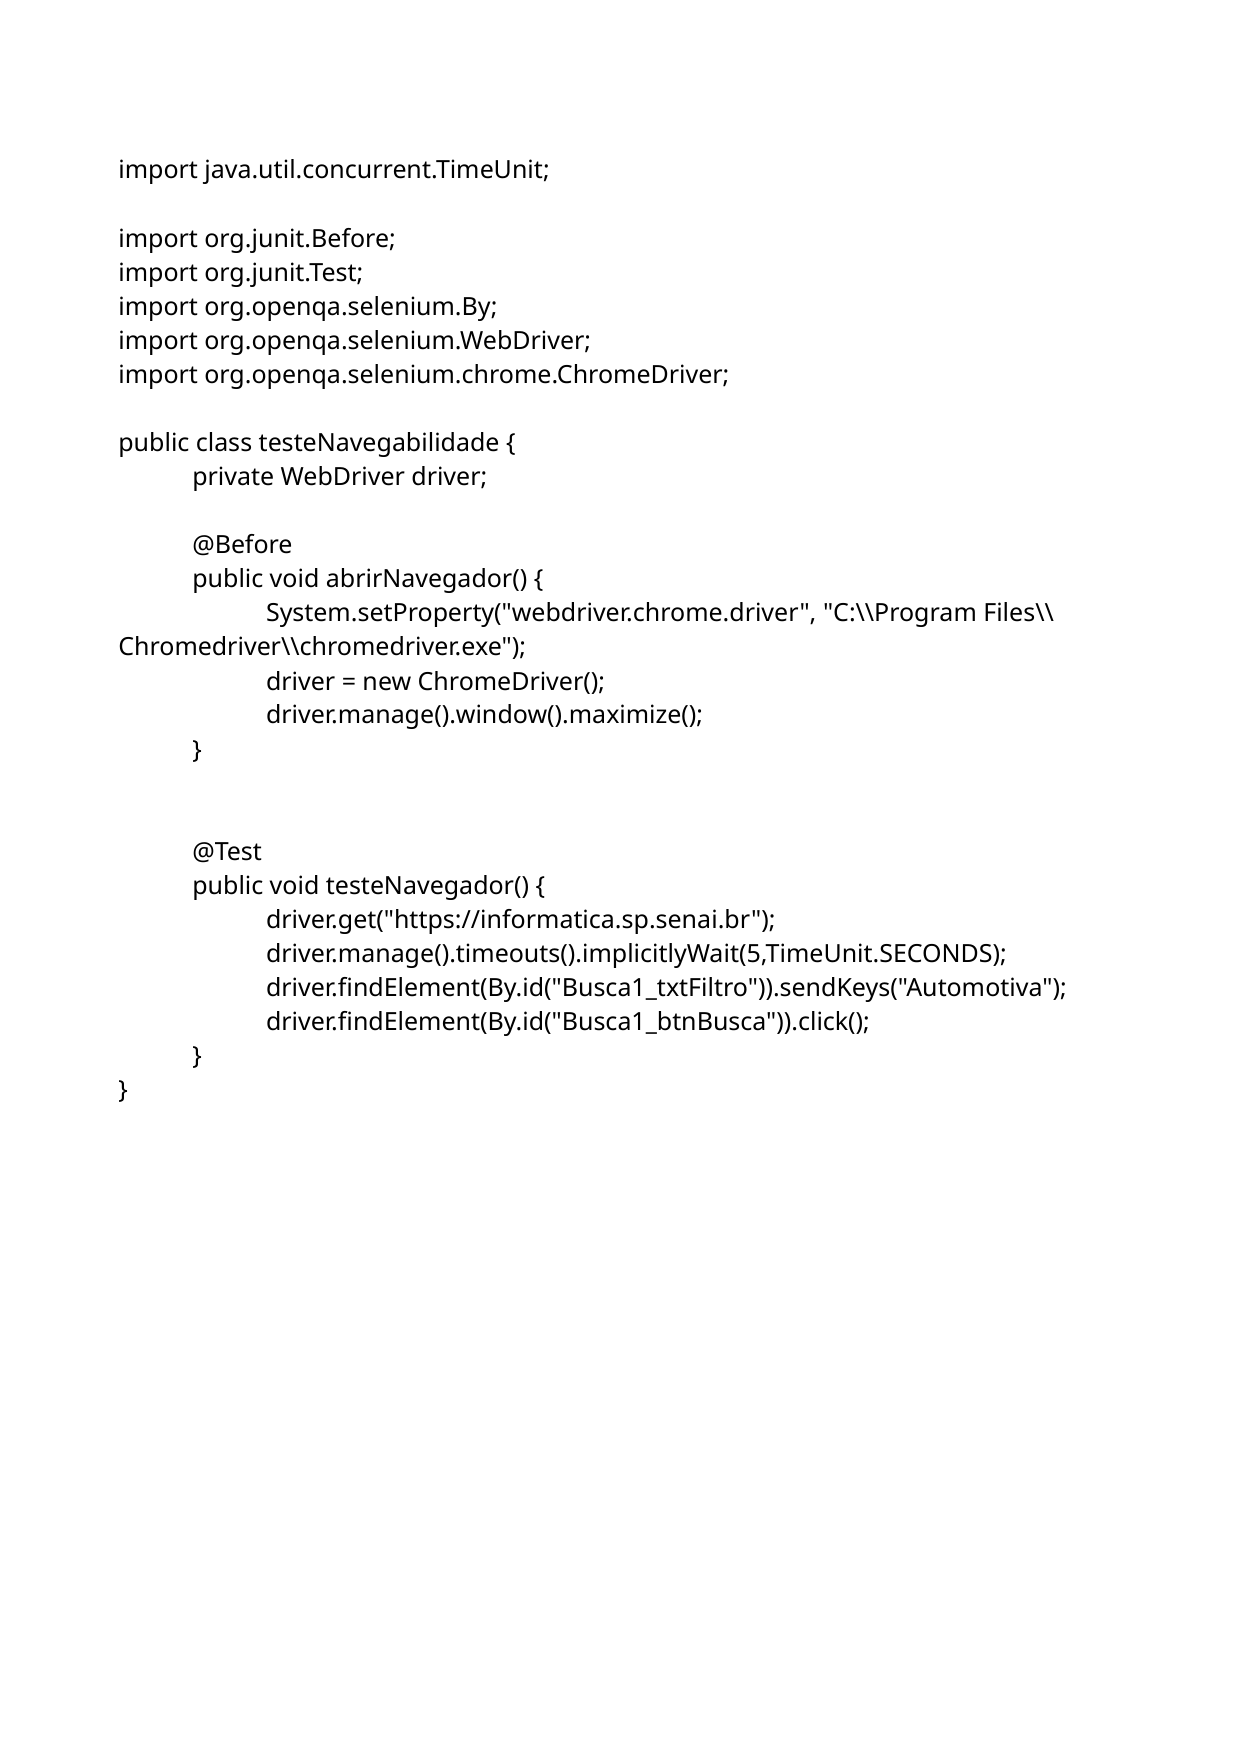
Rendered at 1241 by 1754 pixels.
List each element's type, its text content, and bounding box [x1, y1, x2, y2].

text System.setProperty("webdriver.chrome.driver", "C:\\Program Files\\Chromedriver\\chromedriver.exe"); [118, 595, 1122, 663]
text import org.openqa.selenium.WebDriver; [118, 322, 1122, 357]
text driver.findElement(By.id("Busca1_txtFiltro")).sendKeys("Automotiva"); [118, 970, 1122, 1004]
text } [118, 1038, 1122, 1072]
text import java.util.concurrent.TimeUnit; [118, 152, 1122, 186]
text public void testeNavegador() { [118, 867, 1122, 902]
text } [118, 731, 1122, 765]
text driver.findElement(By.id("Busca1_btnBusca")).click(); [118, 1004, 1122, 1038]
text driver.get("https://informatica.sp.senai.br"); [118, 902, 1122, 936]
text @Before [118, 527, 1122, 561]
text import org.openqa.selenium.chrome.ChromeDriver; [118, 357, 1122, 391]
text public class testeNavegabilidade { [118, 425, 1122, 459]
text import org.junit.Before; [118, 220, 1122, 254]
text @Test [118, 833, 1122, 867]
text import org.openqa.selenium.By; [118, 288, 1122, 322]
text driver.manage().timeouts().implicitlyWait(5,TimeUnit.SECONDS); [118, 936, 1122, 970]
text private WebDriver driver; [118, 459, 1122, 493]
text driver.manage().window().maximize(); [118, 697, 1122, 731]
text public void abrirNavegador() { [118, 561, 1122, 595]
text } [118, 1072, 1122, 1106]
text import org.junit.Test; [118, 254, 1122, 288]
text driver = new ChromeDriver(); [118, 663, 1122, 697]
